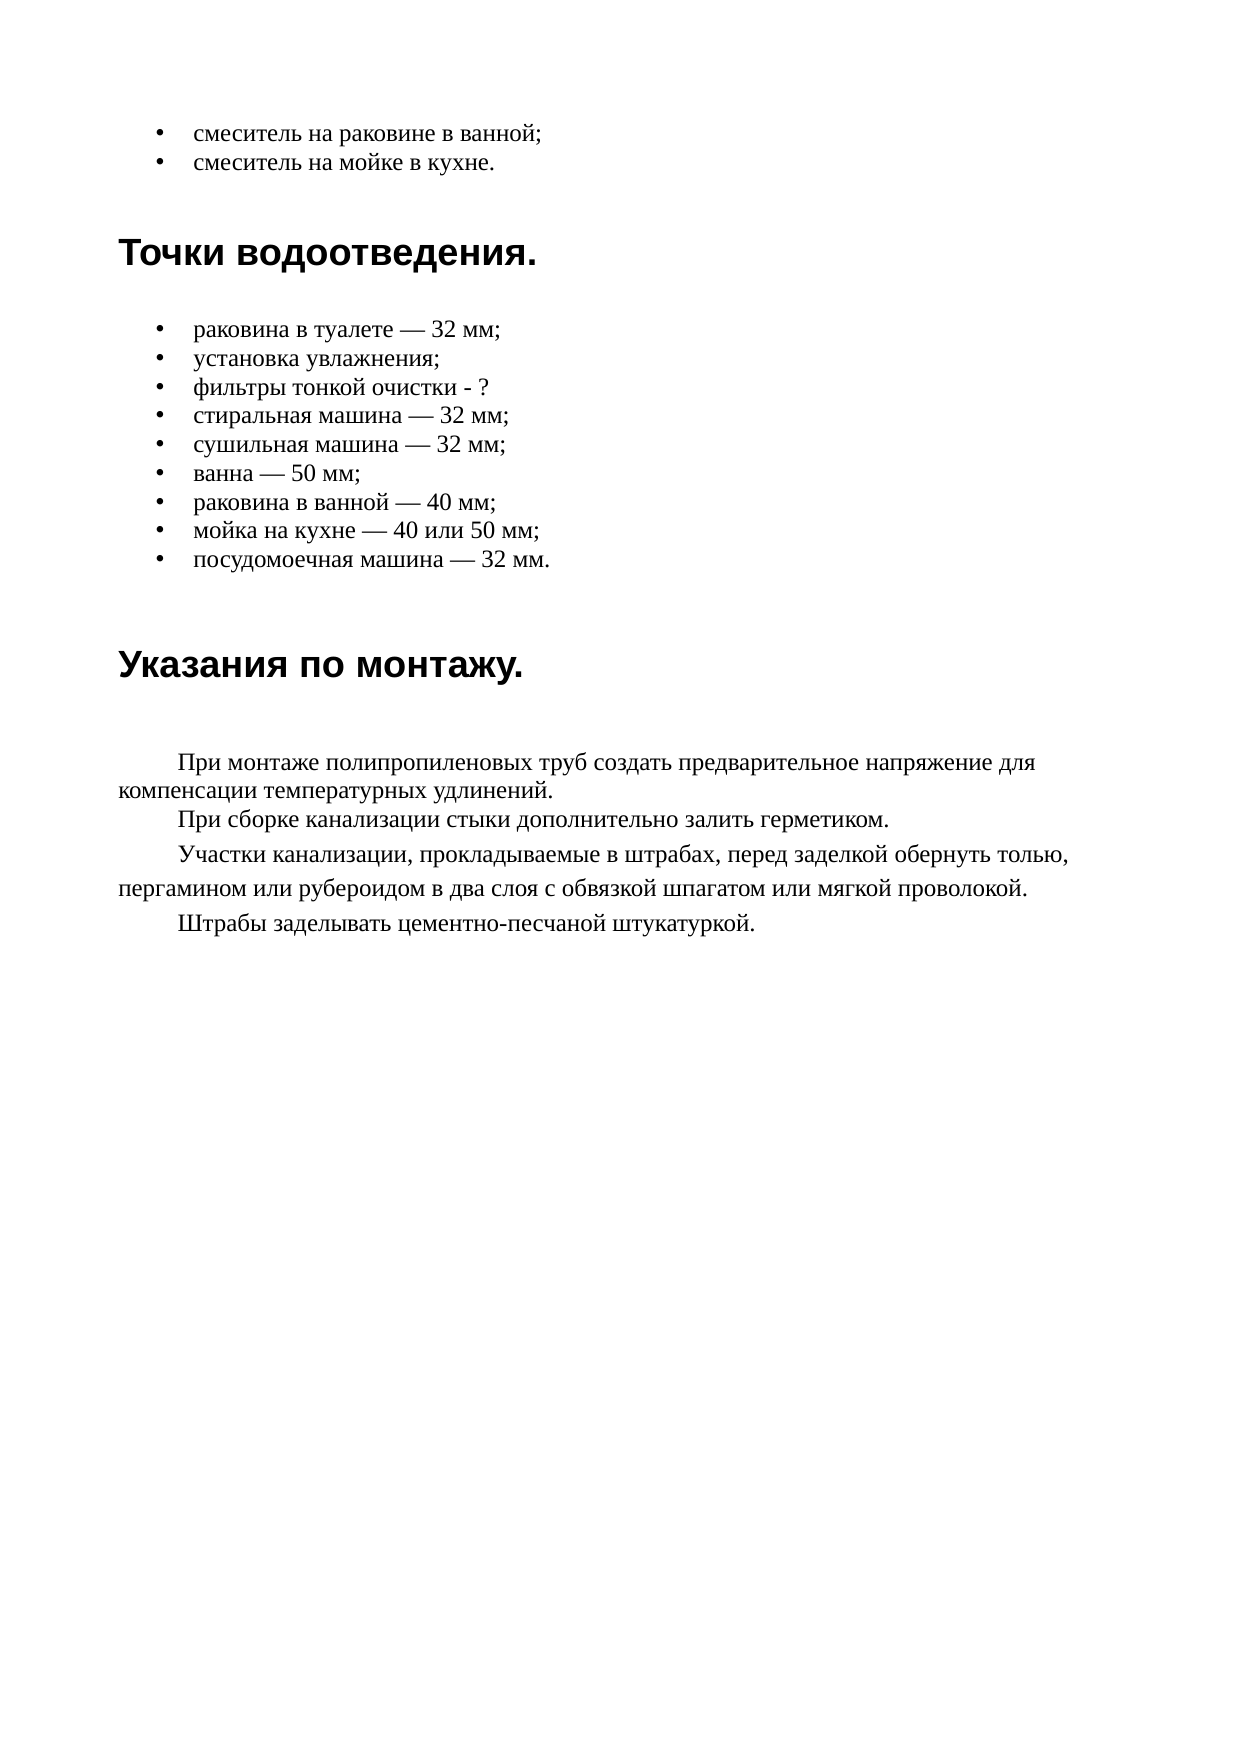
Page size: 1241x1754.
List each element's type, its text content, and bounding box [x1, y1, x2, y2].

text При сборке канализации стыки дополнительно залить герметиком. [118, 804, 1122, 833]
list сушильная машина — 32 мм; [156, 429, 1122, 458]
text Участки канализации, прокладываемые в штрабах, перед заделкой обернуть толью, пергамином или рубероидом в два слоя с обвязкой шпагатом или мягкой проволокой. [118, 839, 1122, 902]
list смеситель на мойке в кухне. [156, 147, 1122, 176]
text Указания по монтажу. [118, 642, 1122, 685]
list стиральная машина — 32 мм; [156, 401, 1122, 429]
list посудомоечная машина — 32 мм. [156, 544, 1122, 573]
list мойка на кухне — 40 или 50 мм; [156, 516, 1122, 544]
text Штрабы заделывать цементно-песчаной штукатуркой. [118, 908, 1122, 937]
list смеситель на раковине в ванной; [156, 118, 1122, 147]
list установка увлажнения; [156, 343, 1122, 372]
list раковина в туалете — 32 мм; [156, 314, 1122, 343]
subtitle Точки водоотведения. [118, 229, 1122, 273]
list ванна — 50 мм; [156, 458, 1122, 487]
list фильтры тонкой очистки - ? [156, 372, 1122, 401]
text При монтаже полипропиленовых труб создать предварительное напряжение для компенсации температурных удлинений. [118, 747, 1122, 804]
list раковина в ванной — 40 мм; [156, 487, 1122, 516]
